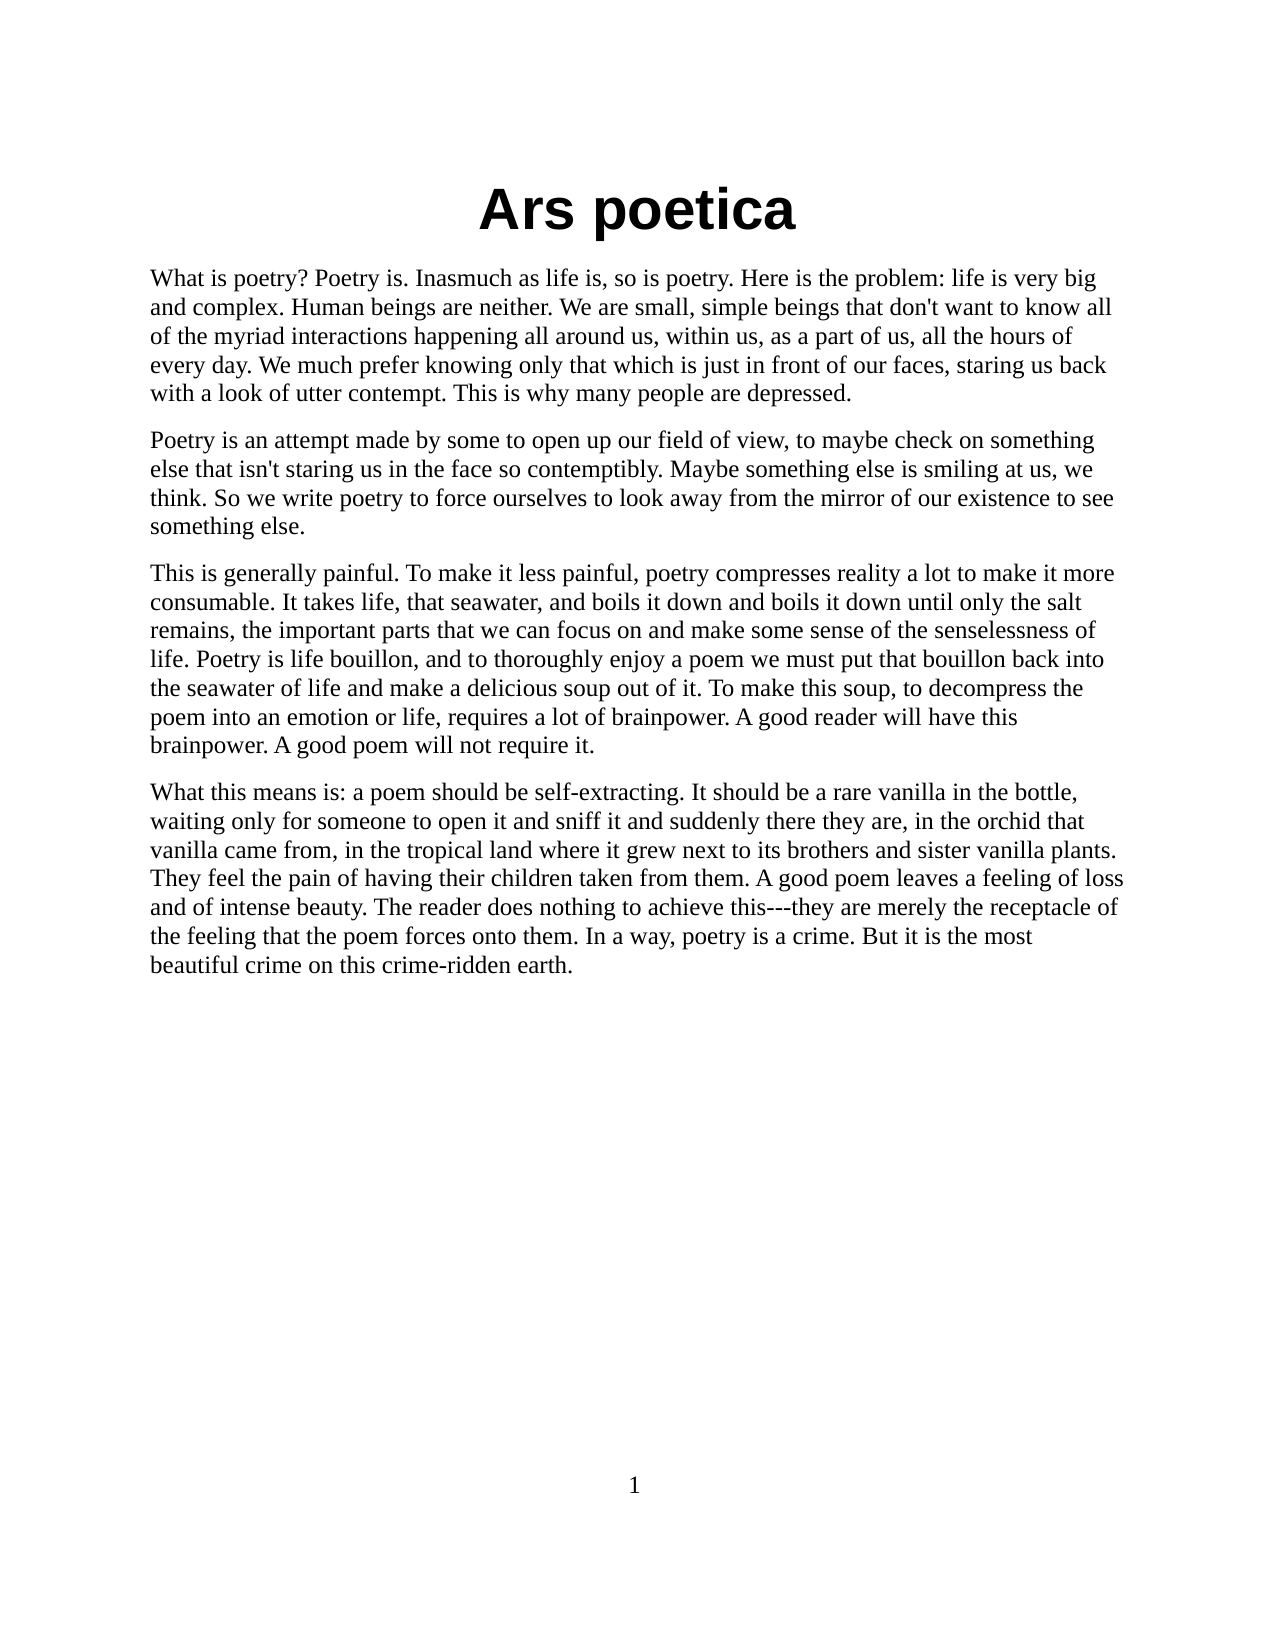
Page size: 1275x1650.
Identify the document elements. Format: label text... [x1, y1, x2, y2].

text What is poetry? Poetry is. Inasmuch as life is, so is poetry. Here is the problem: life is very big and complex. Human beings are neither. We are small, simple beings that don't want to know all of the myriad interactions happening all around us, within us, as a part of us, all the hours of every day. We much prefer knowing only that which is just in front of our faces, staring us back with a look of utter contempt. This is why many people are depressed. [150, 263, 1125, 407]
text Poetry is an attempt made by some to open up our field of view, to maybe check on something else that isn't staring us in the face so contemptibly. Maybe something else is smiling at us, we think. So we write poetry to force ourselves to look away from the mirror of our existence to see something else. [150, 425, 1125, 540]
text What this means is: a poem should be self-extracting. It should be a rare vanilla in the bottle, waiting only for someone to open it and sniff it and suddenly there they are, in the orchid that vanilla came from, in the tropical land where it grew next to its brothers and sister vanilla plants. They feel the pain of having their children taken from them. A good poem leaves a feeling of loss and of intense beauty. The reader does nothing to achieve this---they are merely the receptacle of the feeling that the poem forces onto them. In a way, poetry is a crime. But it is the most beautiful crime on this crime-ridden earth. [150, 777, 1125, 978]
title Ars poetica [150, 175, 1125, 242]
text This is generally painful. To make it less painful, poetry compresses reality a lot to make it more consumable. It takes life, that seawater, and boils it down and boils it down until only the salt remains, the important parts that we can focus on and make some sense of the senselessness of life. Poetry is life bouillon, and to thoroughly enjoy a poem we must put that bouillon back into the seawater of life and make a delicious soup out of it. To make this soup, to decompress the poem into an emotion or life, requires a lot of brainpower. A good reader will have this brainpower. A good poem will not require it. [150, 558, 1125, 759]
